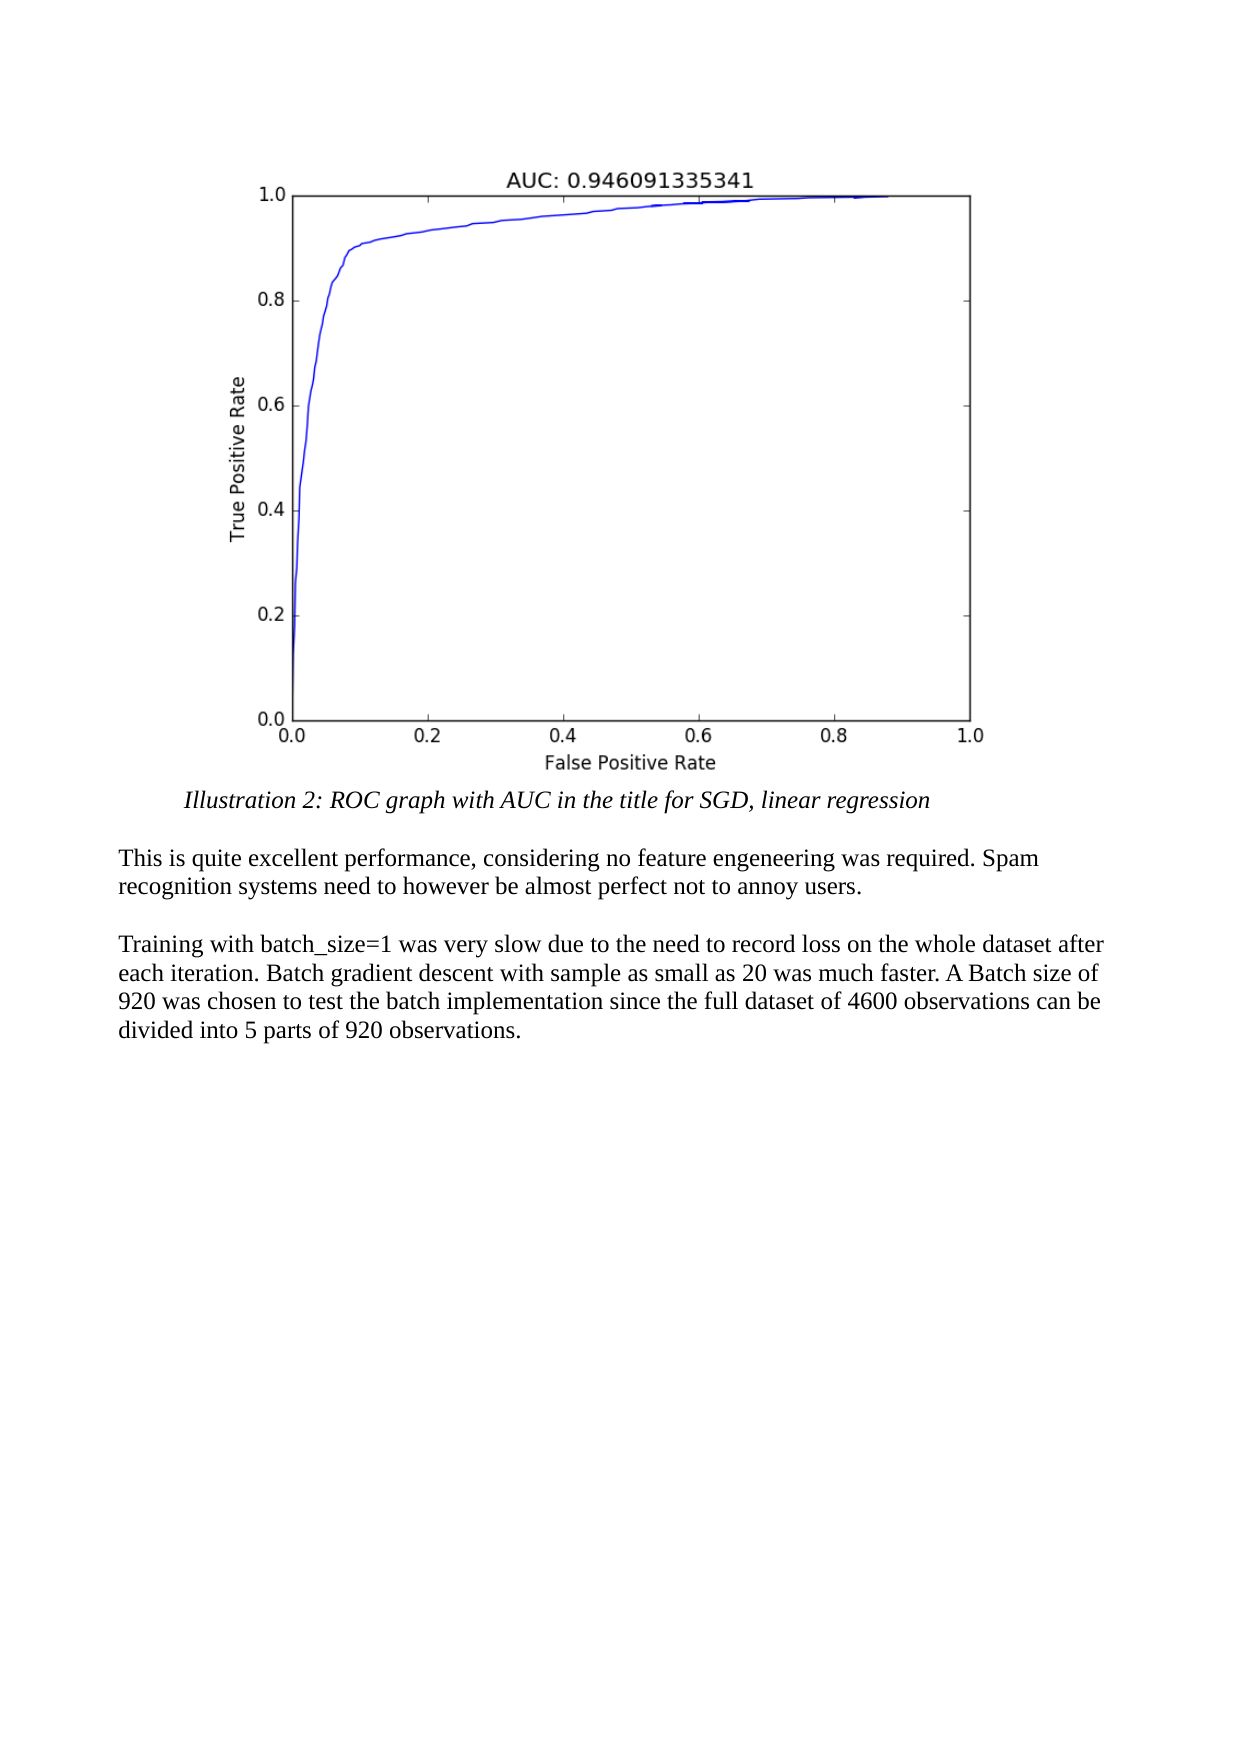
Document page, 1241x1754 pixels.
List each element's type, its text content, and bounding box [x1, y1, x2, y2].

text Training with batch_size=1 was very slow due to the need to record loss on the whole dataset after each iteration. Batch gradient descent with sample as small as 20 was much faster. A Batch size of 920 was chosen to test the batch implementation since the full dataset of 4600 observations can be divided into 5 parts of 920 observations. [118, 929, 1122, 1044]
picture [183, 130, 1057, 786]
text Illustration 2: ROC graph with AUC in the title for SGD, linear regression [184, 786, 1057, 814]
text This is quite excellent performance, considering no feature engeneering was required. Spam recognition systems need to however be almost perfect not to annoy users. [118, 843, 1122, 900]
